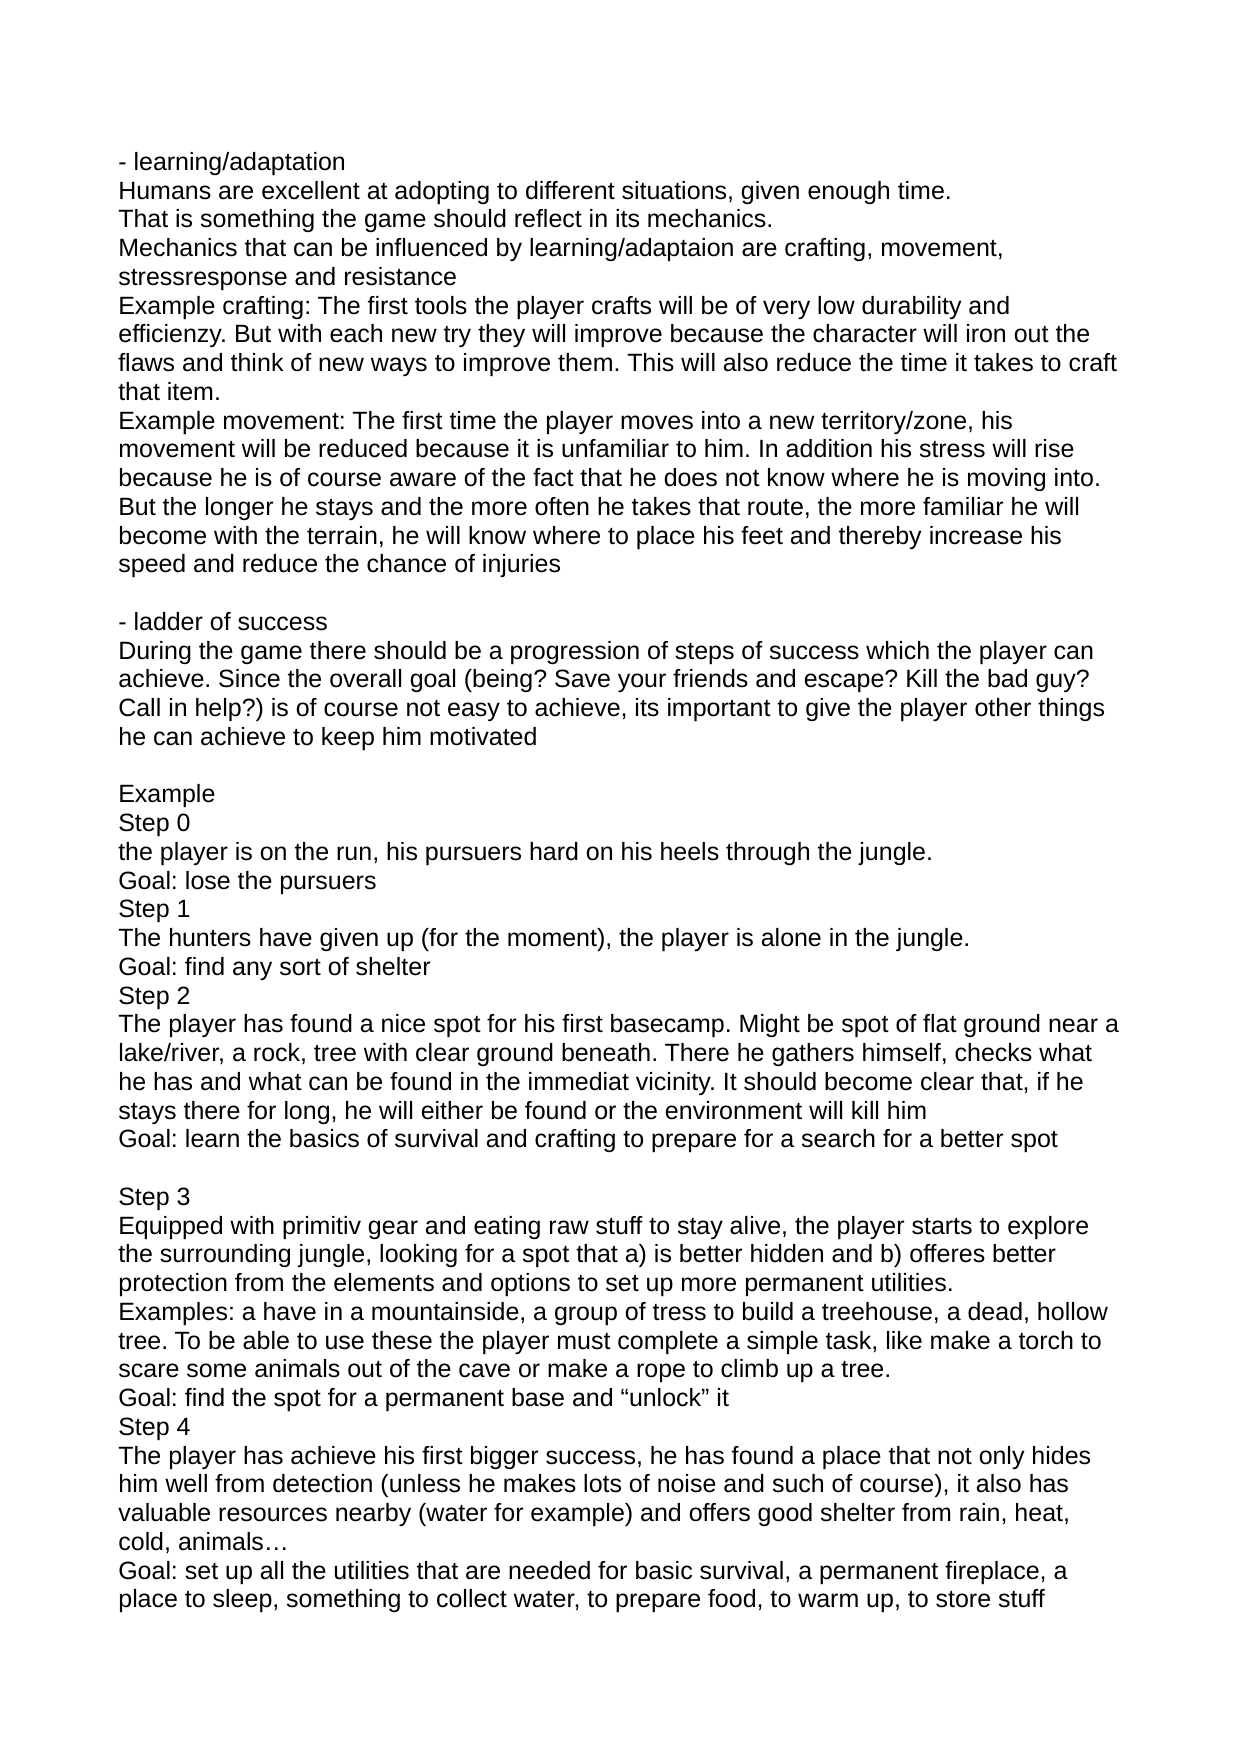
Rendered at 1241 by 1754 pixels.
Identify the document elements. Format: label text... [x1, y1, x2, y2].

text Goal: learn the basics of survival and crafting to prepare for a search for a better spot [118, 1124, 1122, 1153]
text Equipped with primitiv gear and eating raw stuff to stay alive, the player starts to explore the surrounding jungle, looking for a spot that a) is better hidden and b) offeres better protection from the elements and options to set up more permanent utilities. [118, 1211, 1122, 1297]
text The hunters have given up (for the moment), the player is alone in the jungle. [118, 923, 1122, 952]
text Humans are excellent at adopting to different situations, given enough time. [118, 176, 1122, 204]
text Goal: find the spot for a permanent base and “unlock” it [118, 1383, 1122, 1412]
text Mechanics that can be influenced by learning/adaptaion are crafting, movement, stressresponse and resistance [118, 233, 1122, 291]
text Goal: lose the pursuers [118, 866, 1122, 894]
text Step 0 [118, 808, 1122, 837]
text Step 3 [118, 1182, 1122, 1211]
text Step 4 [118, 1412, 1122, 1441]
text That is something the game should reflect in its mechanics. [118, 204, 1122, 233]
text Goal: set up all the utilities that are needed for basic survival, a permanent fireplace, a place to sleep, something to collect water, to prepare food, to warm up, to store stuff [118, 1556, 1122, 1613]
text Goal: find any sort of shelter [118, 952, 1122, 981]
text Example crafting: The first tools the player crafts will be of very low durability and efficienzy. But with each new try they will improve because the character will iron out the flaws and think of new ways to improve them. This will also reduce the time it takes to craft that item. [118, 291, 1122, 406]
text - ladder of success [118, 607, 1122, 636]
text Step 2 [118, 981, 1122, 1009]
text During the game there should be a progression of steps of success which the player can achieve. Since the overall goal (being? Save your friends and escape? Kill the bad guy? Call in help?) is of course not easy to achieve, its important to give the player other things he can achieve to keep him motivated [118, 636, 1122, 751]
text But the longer he stays and the more often he takes that route, the more familiar he will become with the terrain, he will know where to place his feet and thereby increase his speed and reduce the chance of injuries [118, 492, 1122, 578]
text Example movement: The first time the player moves into a new territory/zone, his movement will be reduced because it is unfamiliar to him. In addition his stress will rise because he is of course aware of the fact that he does not know where he is moving into. [118, 406, 1122, 492]
text - learning/adaptation [118, 147, 1122, 176]
text The player has achieve his first bigger success, he has found a place that not only hides him well from detection (unless he makes lots of noise and such of course), it also has valuable resources nearby (water for example) and offers good shelter from rain, heat, cold, animals… [118, 1441, 1122, 1556]
text The player has found a nice spot for his first basecamp. Might be spot of flat ground near a lake/river, a rock, tree with clear ground beneath. There he gathers himself, checks what he has and what can be found in the immediat vicinity. It should become clear that, if he stays there for long, he will either be found or the environment will kill him [118, 1009, 1122, 1124]
text Examples: a have in a mountainside, a group of tress to build a treehouse, a dead, hollow tree. To be able to use these the player must complete a simple task, like make a torch to scare some animals out of the cave or make a rope to climb up a tree. [118, 1297, 1122, 1383]
text Example [118, 779, 1122, 808]
text the player is on the run, his pursuers hard on his heels through the jungle. [118, 837, 1122, 866]
text Step 1 [118, 894, 1122, 923]
